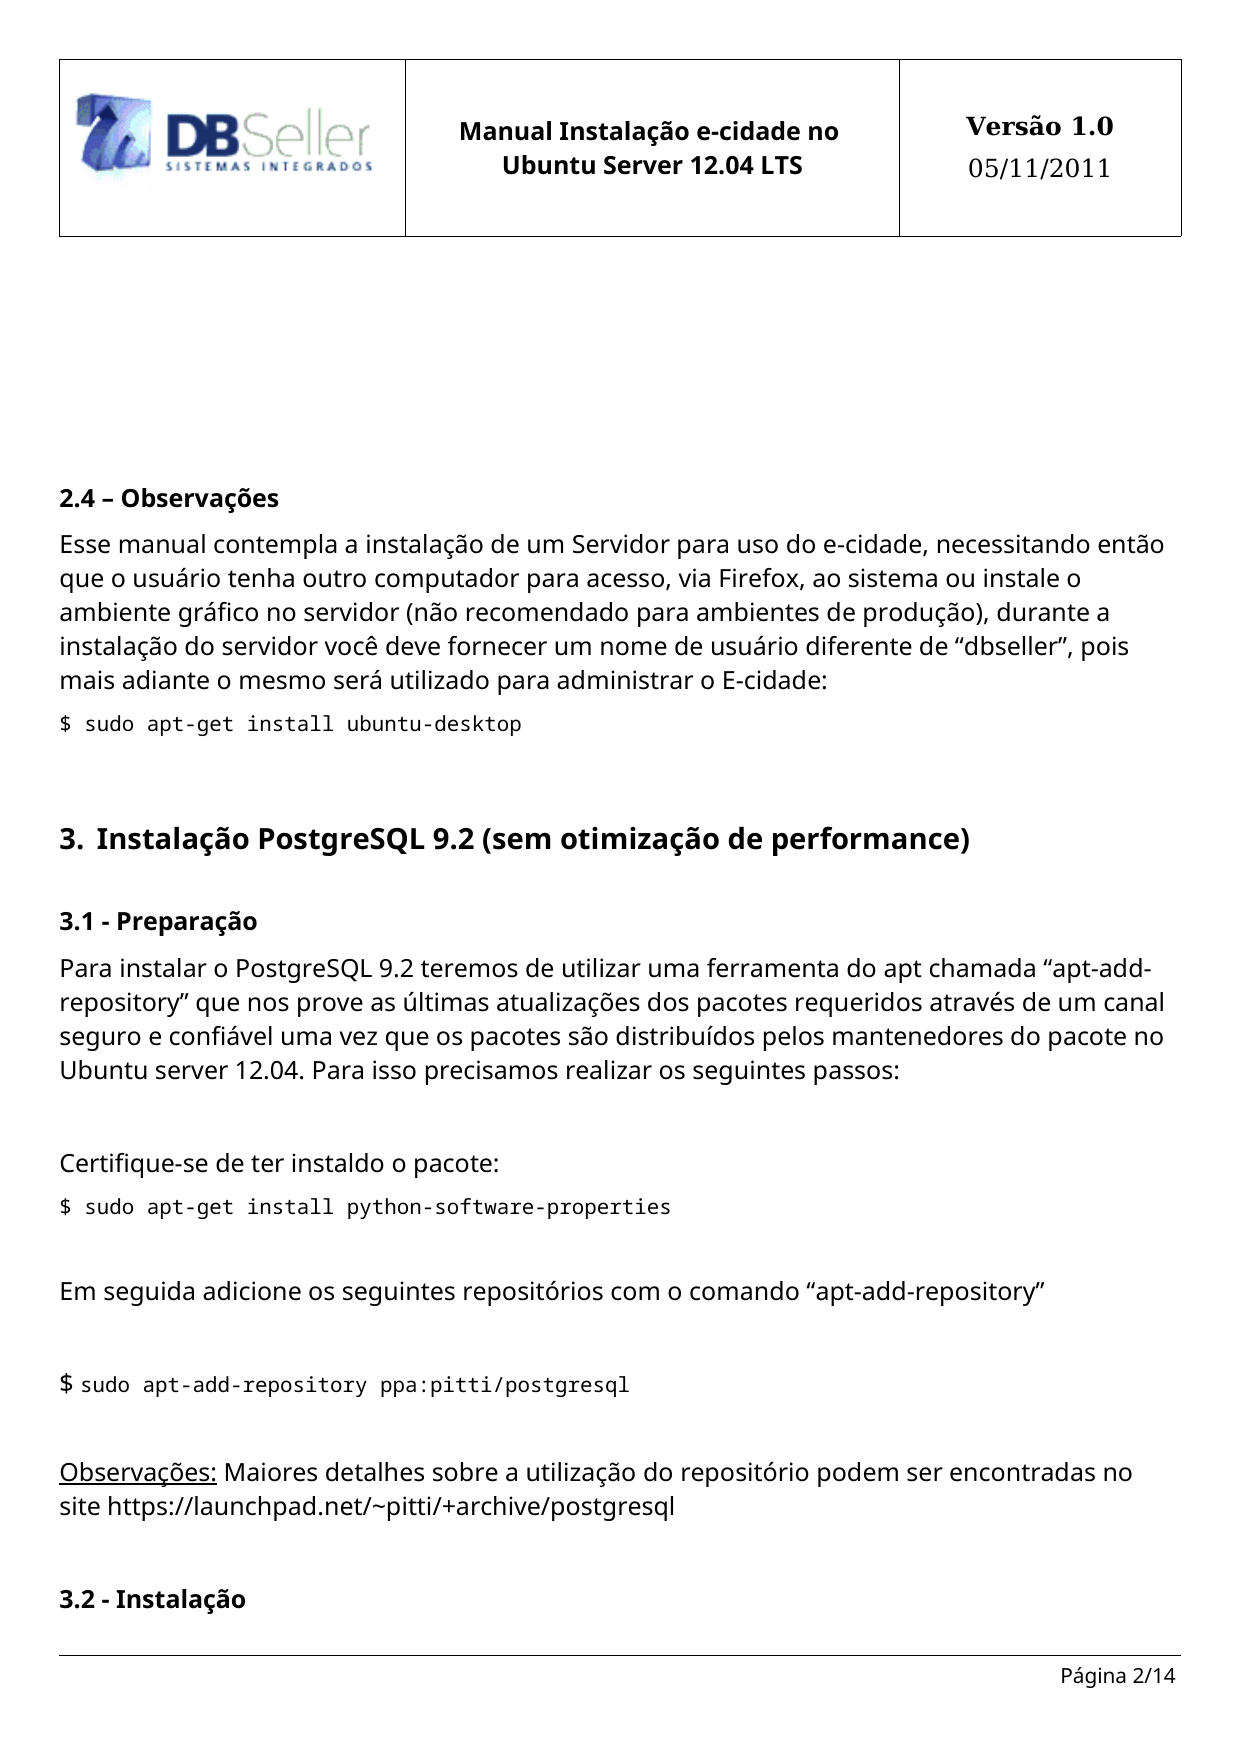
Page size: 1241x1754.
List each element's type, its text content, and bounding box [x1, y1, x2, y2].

text Para instalar o PostgreSQL 9.2 teremos de utilizar uma ferramenta do apt chamada “apt-add-repository” que nos prove as últimas atualizações dos pacotes requeridos através de um canal seguro e confiável uma vez que os pacotes são distribuídos pelos mantenedores do pacote no Ubuntu server 12.04. Para isso precisamos realizar os seguintes passos: [59, 951, 1181, 1086]
text 3.2 - Instalação [59, 1581, 1181, 1615]
text Observações: Maiores detalhes sobre a utilização do repositório podem ser encontradas no site https://launchpad.net/~pitti/+archive/postgresql [59, 1454, 1181, 1522]
text $ sudo apt-get install ubuntu-desktop [59, 709, 1181, 737]
picture [73, 92, 380, 201]
text Esse manual contempla a instalação de um Servidor para uso do e-cidade, necessitando então que o usuário tenha outro computador para acesso, via Firefox, ao sistema ou instale o ambiente gráfico no servidor (não recomendado para ambientes de produção), durante a instalação do servidor você deve fornecer um nome de usuário diferente de “dbseller”, pois mais adiante o mesmo será utilizado para administrar o E-cidade: [59, 527, 1181, 697]
text $ sudo apt-get install python-software-properties [59, 1192, 1181, 1220]
text Certifique-se de ter instaldo o pacote: [59, 1145, 1181, 1179]
list Instalação PostgreSQL 9.2 (sem otimização de performance) [59, 818, 1181, 858]
text 3.1 - Preparação [59, 904, 1181, 938]
text 2.4 – Observações [59, 480, 1181, 514]
text Em seguida adicione os seguintes repositórios com o comando “apt-add-repository” [59, 1273, 1181, 1307]
text $ sudo apt-add-repository ppa:pitti/postgresql [59, 1366, 1181, 1400]
